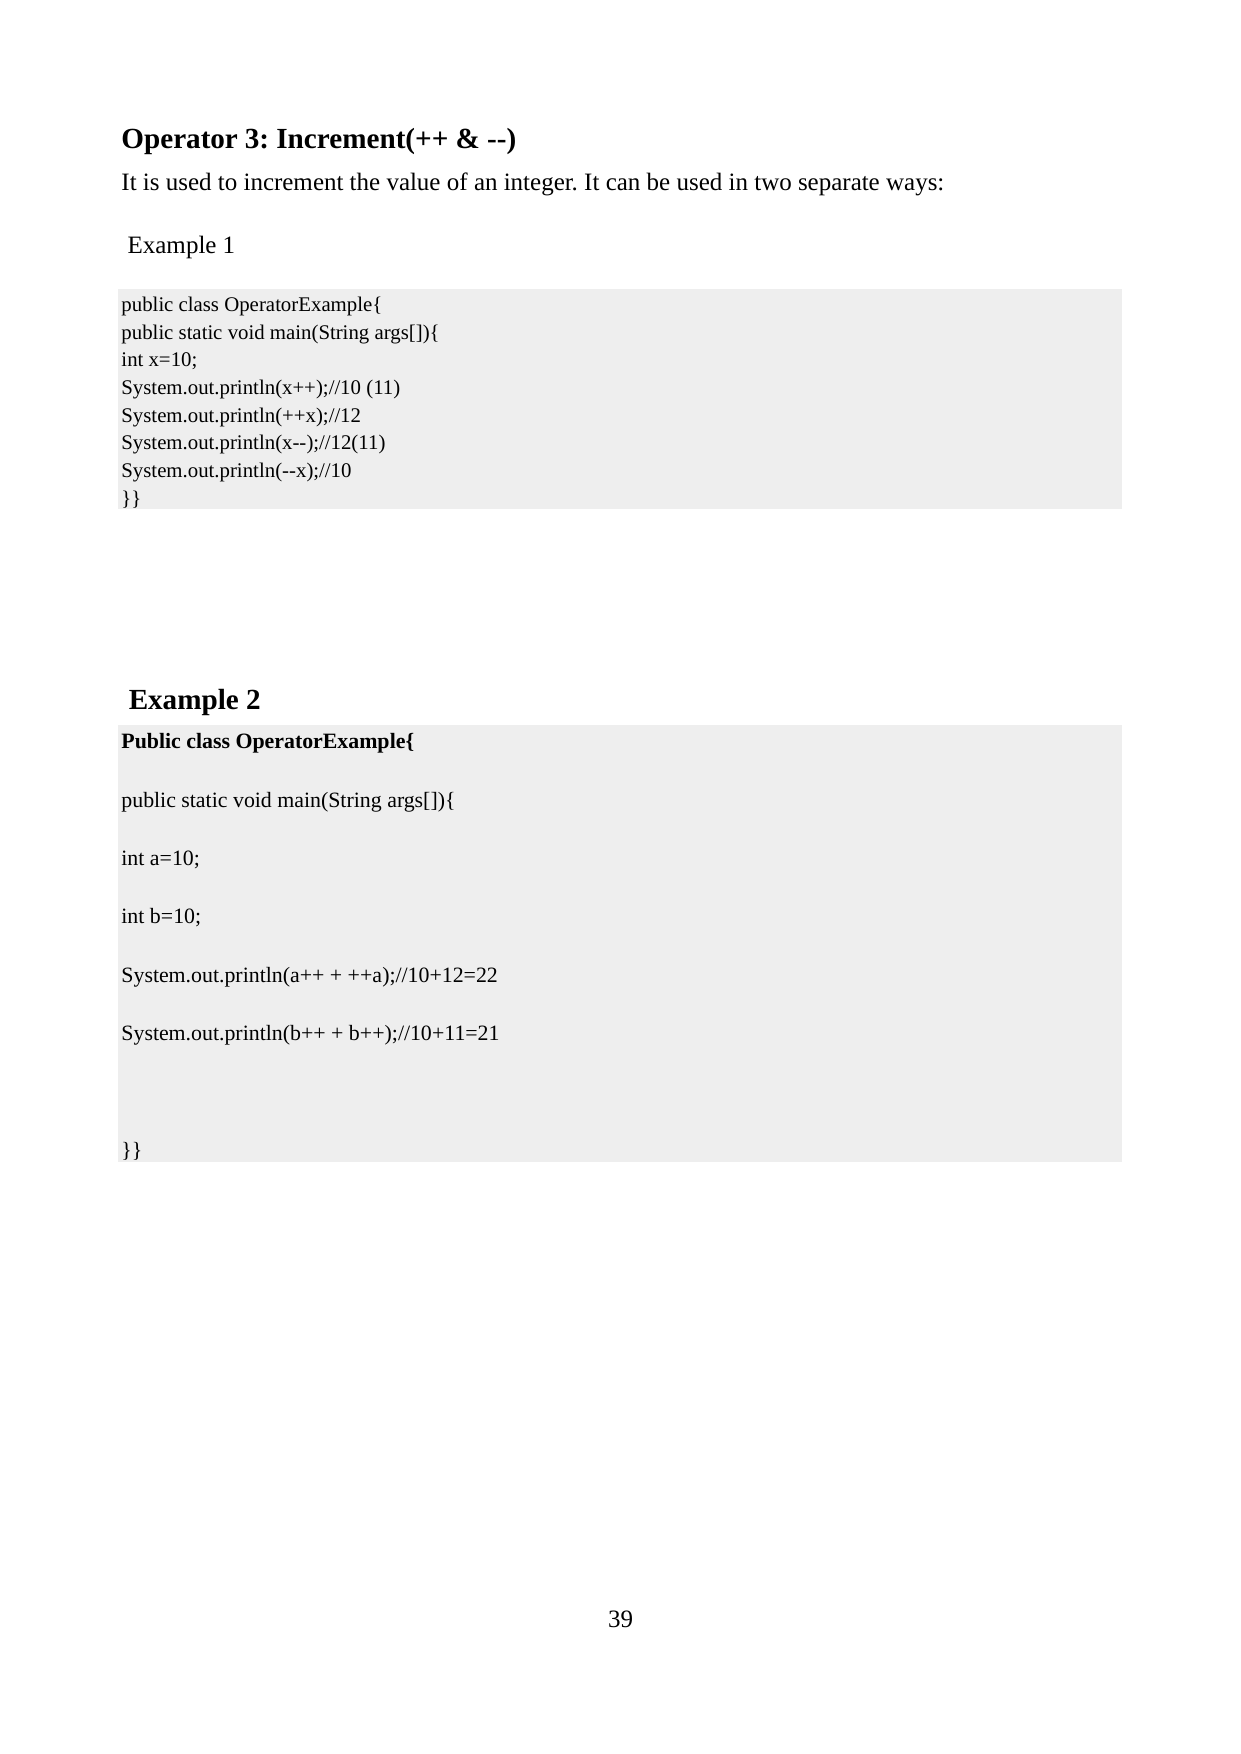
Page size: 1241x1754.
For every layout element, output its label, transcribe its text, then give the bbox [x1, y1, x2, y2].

subtitle Example 2 [118, 679, 1122, 716]
text Public class OperatorExample{ [118, 725, 1122, 753]
text System.out.println(x++);//10 (11) [118, 372, 1122, 399]
subtitle Operator 3: Increment(++ & --) [118, 118, 1122, 155]
text System.out.println(--x);//10 [118, 455, 1122, 482]
text System.out.println(x--);//12(11) [118, 427, 1122, 454]
text int a=10; [118, 842, 1122, 870]
text }} [118, 1134, 1122, 1162]
text public static void main(String args[]){ [118, 317, 1122, 344]
text public static void main(String args[]){ [118, 783, 1122, 812]
text int b=10; [118, 900, 1122, 929]
text It is used to increment the value of an integer. It can be used in two separate ways: [118, 164, 1122, 196]
text public class OperatorExample{ [118, 289, 1122, 316]
text }} [118, 482, 1122, 509]
text System.out.println(++x);//12 [118, 399, 1122, 427]
text System.out.println(b++ + b++);//10+11=21 [118, 1017, 1122, 1046]
text Example 1 [118, 227, 1122, 258]
text System.out.println(a++ + ++a);//10+12=22 [118, 959, 1122, 987]
text int x=10; [118, 344, 1122, 371]
